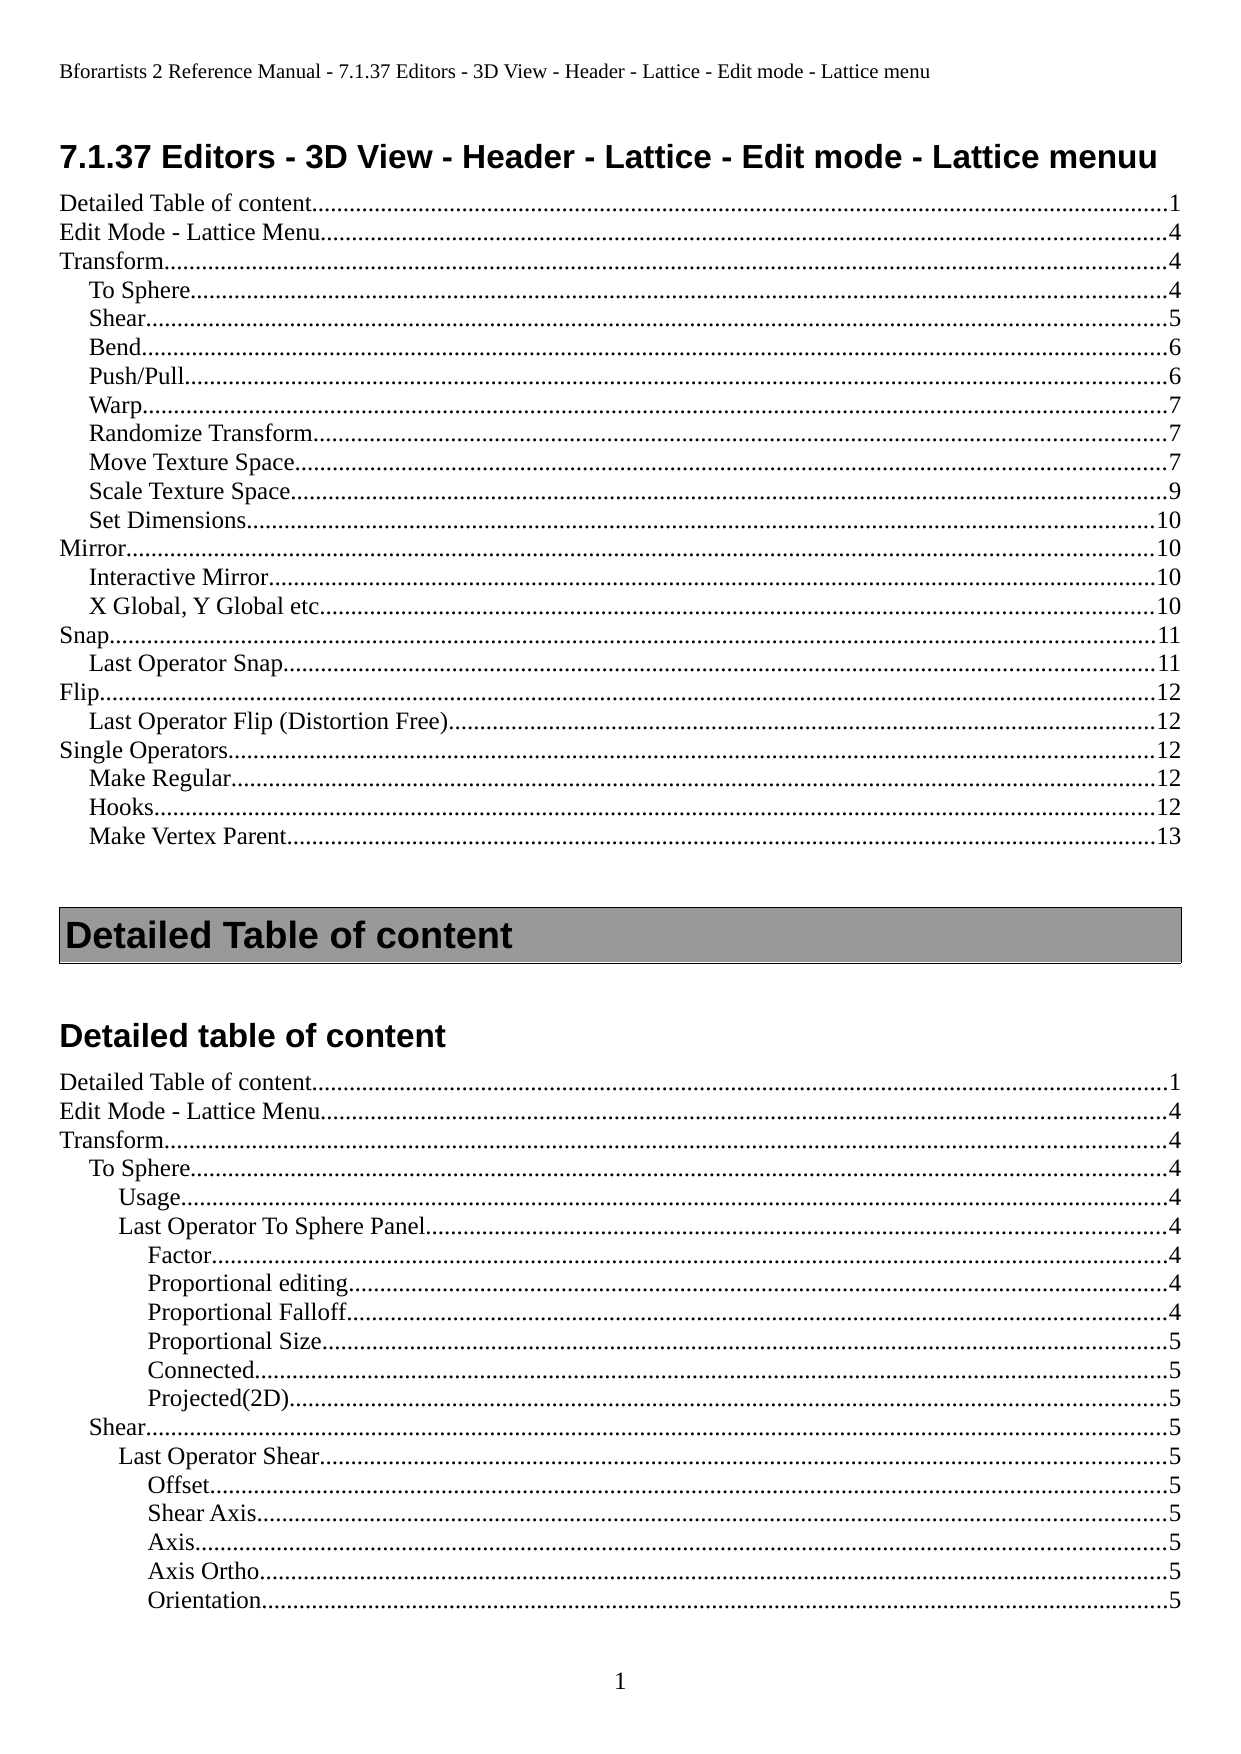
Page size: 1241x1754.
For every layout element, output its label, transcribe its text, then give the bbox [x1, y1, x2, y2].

table_header Detailed Table of content [60, 908, 1181, 962]
text Flip 12 [59, 677, 1181, 706]
text Offset 5 [147, 1470, 1181, 1498]
text Axis 5 [147, 1527, 1181, 1556]
text Detailed Table of content 1 [59, 188, 1181, 217]
text Orientation 5 [147, 1585, 1181, 1613]
text Scale Texture Space 9 [88, 476, 1181, 505]
text Last Operator Shear 5 [118, 1441, 1181, 1470]
text Last Operator To Sphere Panel 4 [118, 1211, 1181, 1240]
text Interactive Mirror 10 [88, 562, 1181, 591]
text Single Operators 12 [59, 735, 1181, 763]
text Hooks 12 [88, 792, 1181, 821]
text Push/Pull 6 [88, 361, 1181, 390]
text To Sphere 4 [88, 275, 1181, 303]
text Transform 4 [59, 246, 1181, 275]
text Shear 5 [88, 1412, 1181, 1441]
text Edit Mode - Lattice Menu 4 [59, 1096, 1181, 1125]
text Transform 4 [59, 1125, 1181, 1153]
text Move Texture Space 7 [88, 447, 1181, 476]
text Detailed Table of content 1 [59, 1067, 1181, 1096]
text Edit Mode - Lattice Menu 4 [59, 217, 1181, 246]
subtitle 7.1.37 Editors - 3D View - Header - Lattice - Edit mode - Lattice menuu [59, 138, 1181, 176]
text Projected(2D) 5 [147, 1383, 1181, 1412]
subtitle Detailed table of content [59, 1016, 1181, 1055]
text Factor 4 [147, 1240, 1181, 1268]
text Proportional Falloff 4 [147, 1297, 1181, 1326]
text X Global, Y Global etc. 10 [88, 591, 1181, 620]
text Connected 5 [147, 1355, 1181, 1383]
text Snap 11 [59, 620, 1181, 648]
text Set Dimensions 10 [88, 505, 1181, 533]
text Axis Ortho 5 [147, 1556, 1181, 1585]
text Bend 6 [88, 332, 1181, 361]
text Shear Axis 5 [147, 1498, 1181, 1527]
text Make Vertex Parent 13 [88, 821, 1181, 850]
text Last Operator Snap 11 [88, 648, 1181, 677]
text Proportional editing 4 [147, 1268, 1181, 1297]
text Make Regular 12 [88, 763, 1181, 792]
text To Sphere 4 [88, 1153, 1181, 1182]
text Proportional Size 5 [147, 1326, 1181, 1355]
text Last Operator Flip (Distortion Free) 12 [88, 706, 1181, 735]
text Shear 5 [88, 303, 1181, 332]
text Warp 7 [88, 390, 1181, 418]
text Usage 4 [118, 1182, 1181, 1211]
text Mirror 10 [59, 533, 1181, 562]
text Randomize Transform 7 [88, 418, 1181, 447]
